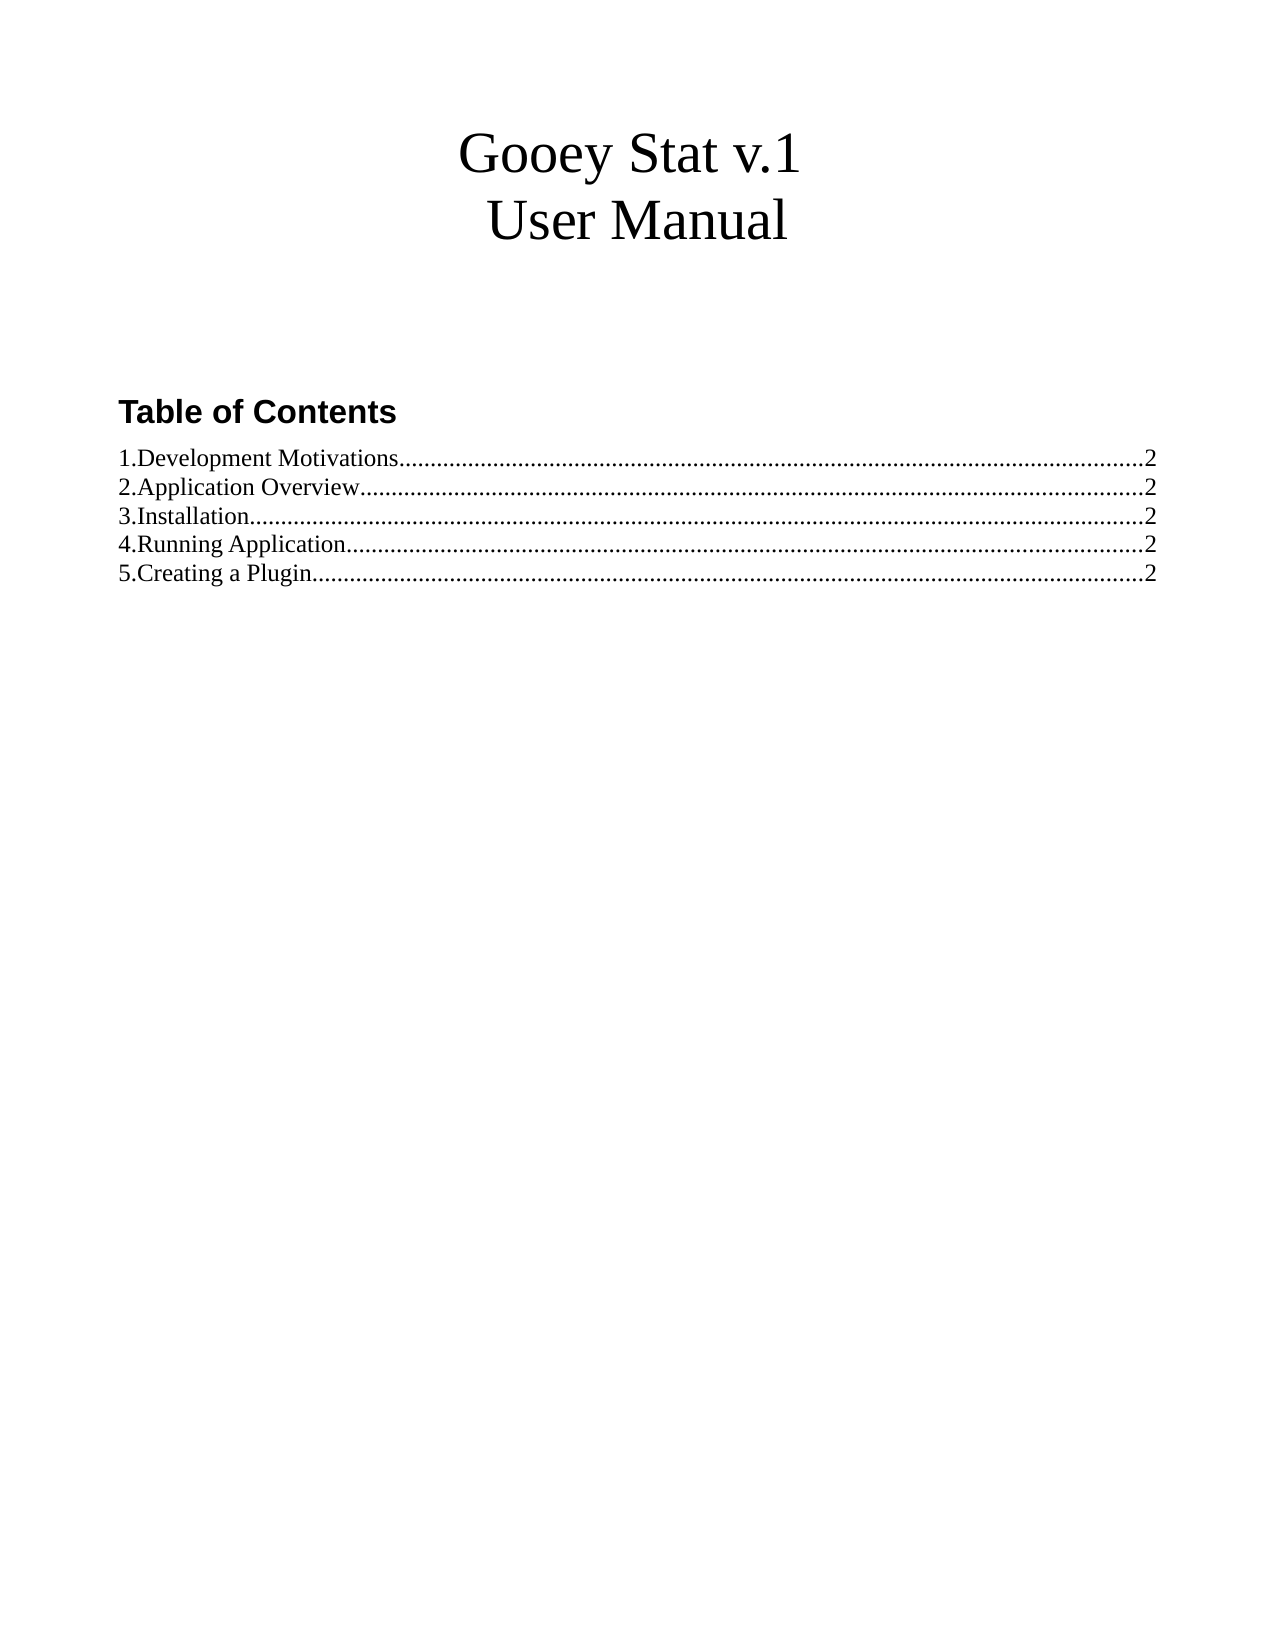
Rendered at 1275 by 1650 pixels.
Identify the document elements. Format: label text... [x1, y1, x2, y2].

text 2.Application Overview 2 [118, 472, 1157, 501]
text 1.Development Motivations 2 [118, 443, 1157, 472]
subtitle Table of Contents [118, 392, 1157, 431]
text User Manual [118, 185, 1157, 252]
text Gooey Stat v.1 [118, 118, 1157, 185]
text 4.Running Application 2 [118, 529, 1157, 558]
text 3.Installation 2 [118, 501, 1157, 529]
text 5.Creating a Plugin 2 [118, 558, 1157, 587]
